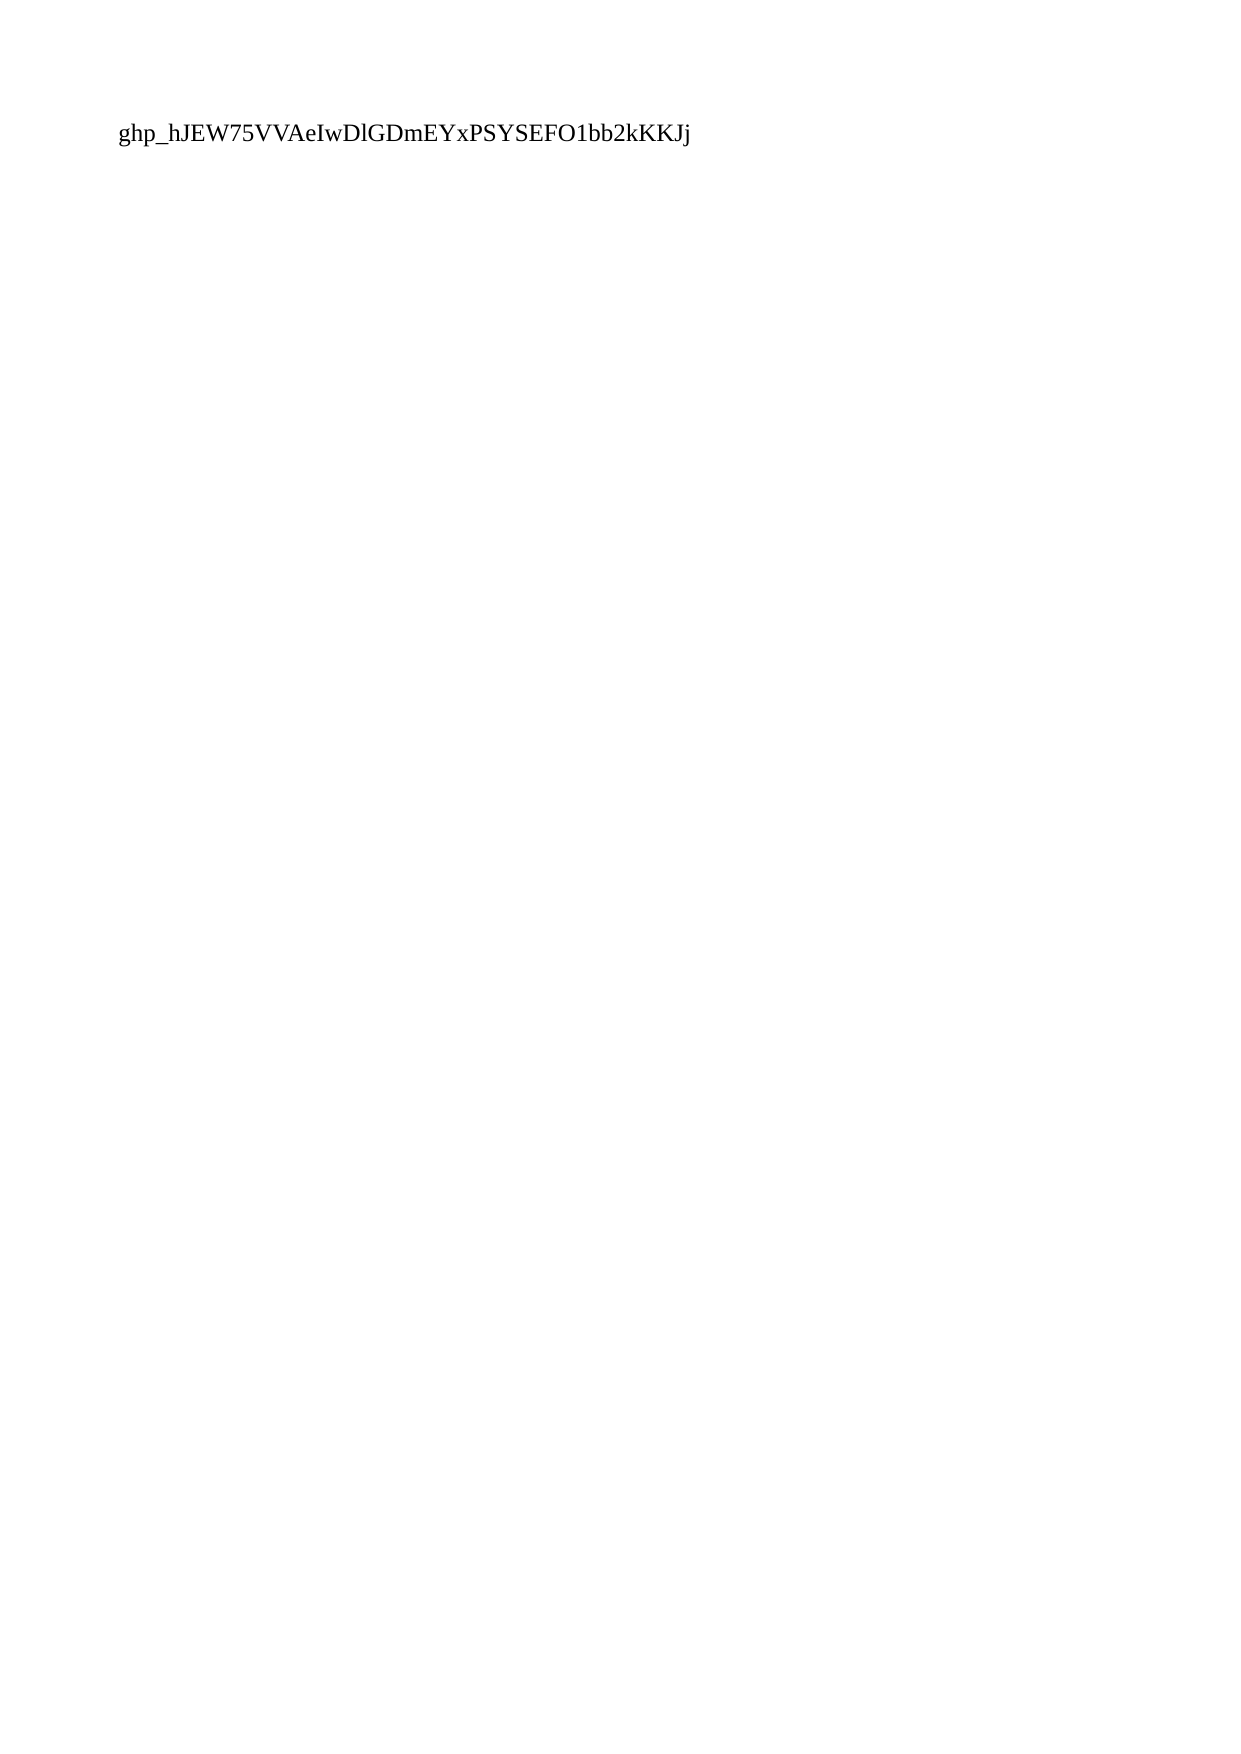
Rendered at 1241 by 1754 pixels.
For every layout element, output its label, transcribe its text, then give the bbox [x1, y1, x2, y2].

text 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 [118, 118, 1122, 147]
